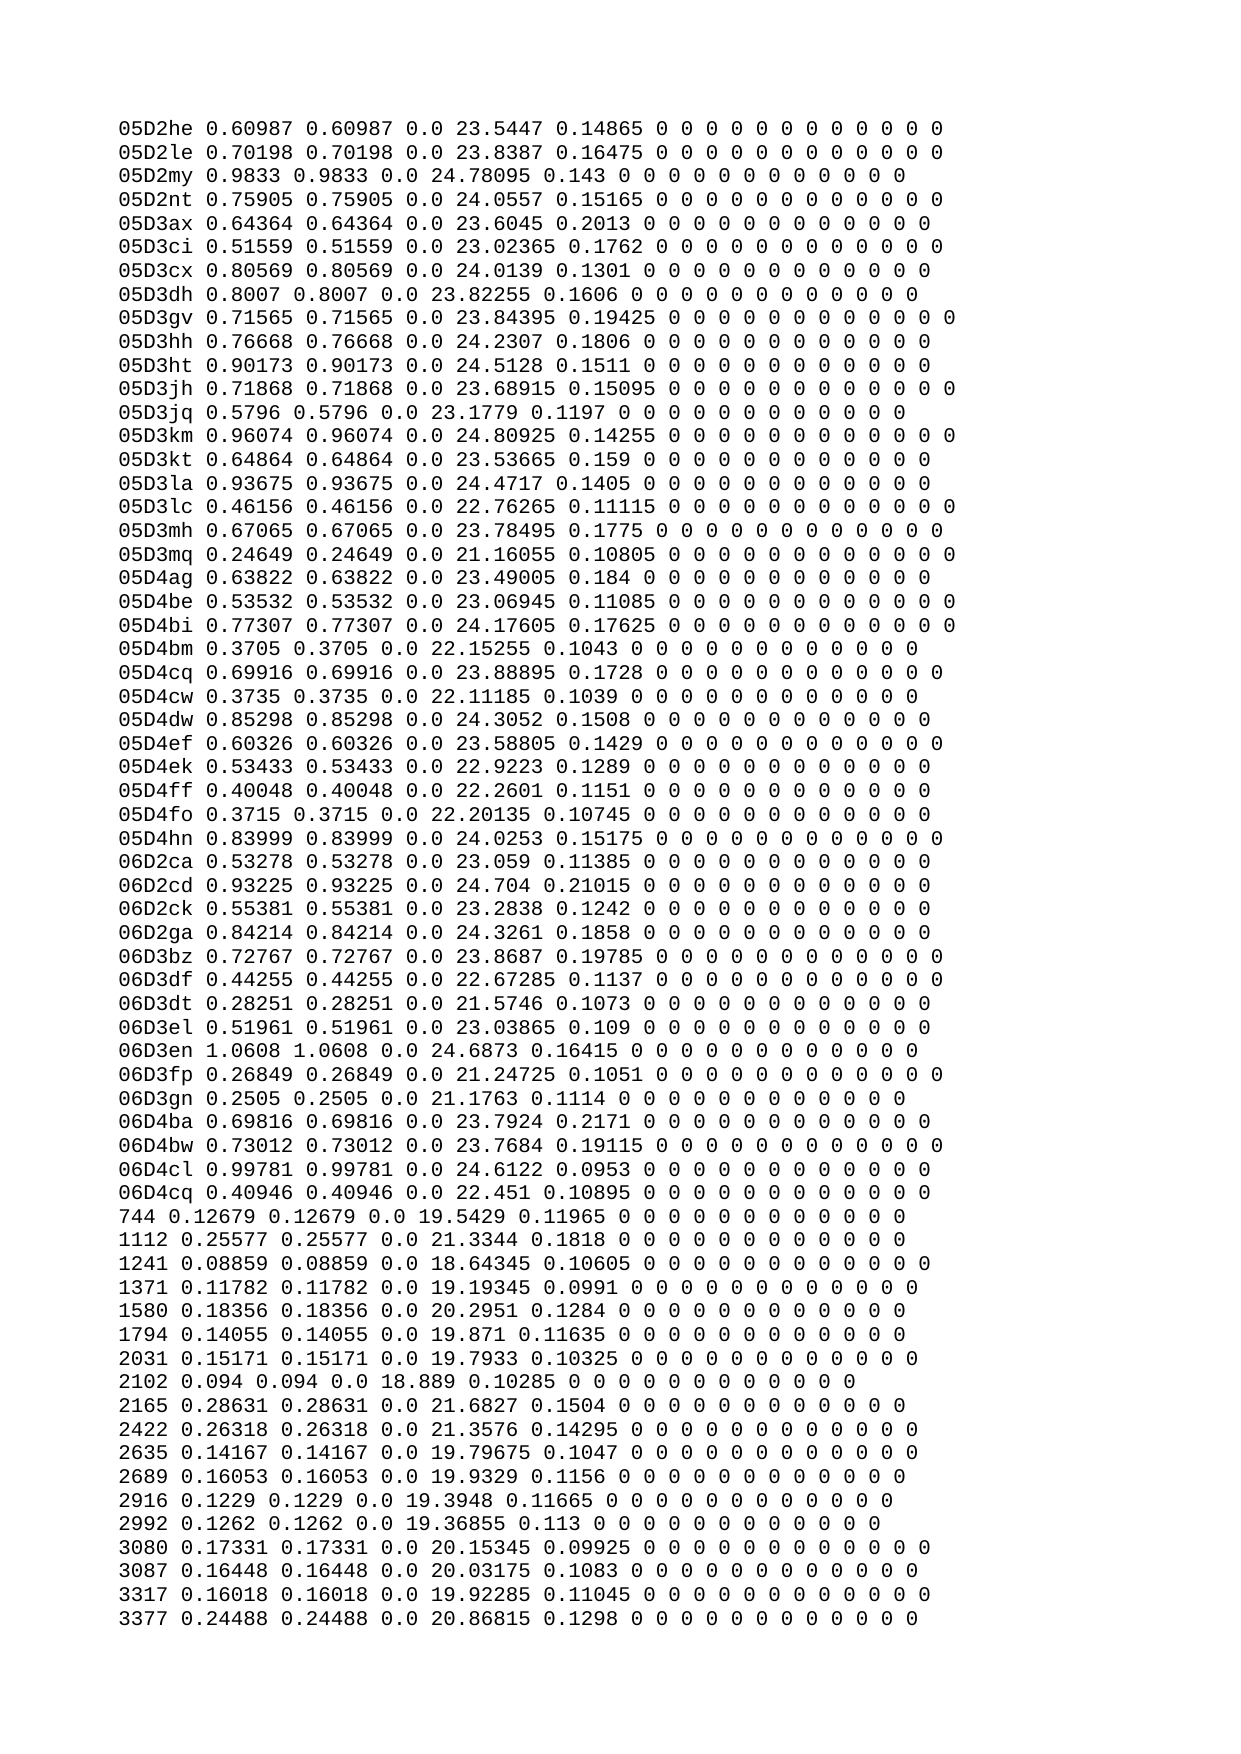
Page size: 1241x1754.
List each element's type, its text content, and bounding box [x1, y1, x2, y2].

text 06D2ga 0.84214 0.84214 0.0 24.3261 0.1858 0 0 0 0 0 0 0 0 0 0 0 0 [118, 922, 1122, 946]
text 06D3df 0.44255 0.44255 0.0 22.67285 0.1137 0 0 0 0 0 0 0 0 0 0 0 0 [118, 969, 1122, 993]
text 2916 0.1229 0.1229 0.0 19.3948 0.11665 0 0 0 0 0 0 0 0 0 0 0 0 [118, 1489, 1122, 1513]
text 06D3bz 0.72767 0.72767 0.0 23.8687 0.19785 0 0 0 0 0 0 0 0 0 0 0 0 [118, 946, 1122, 969]
text 06D4cq 0.40946 0.40946 0.0 22.451 0.10895 0 0 0 0 0 0 0 0 0 0 0 0 [118, 1182, 1122, 1206]
text 06D3dt 0.28251 0.28251 0.0 21.5746 0.1073 0 0 0 0 0 0 0 0 0 0 0 0 [118, 993, 1122, 1017]
text 05D4bm 0.3705 0.3705 0.0 22.15255 0.1043 0 0 0 0 0 0 0 0 0 0 0 0 [118, 638, 1122, 662]
text 06D3gn 0.2505 0.2505 0.0 21.1763 0.1114 0 0 0 0 0 0 0 0 0 0 0 0 [118, 1088, 1122, 1111]
text 2422 0.26318 0.26318 0.0 21.3576 0.14295 0 0 0 0 0 0 0 0 0 0 0 0 [118, 1419, 1122, 1442]
text 05D2le 0.70198 0.70198 0.0 23.8387 0.16475 0 0 0 0 0 0 0 0 0 0 0 0 [118, 142, 1122, 165]
text 2031 0.15171 0.15171 0.0 19.7933 0.10325 0 0 0 0 0 0 0 0 0 0 0 0 [118, 1348, 1122, 1371]
text 3087 0.16448 0.16448 0.0 20.03175 0.1083 0 0 0 0 0 0 0 0 0 0 0 0 [118, 1561, 1122, 1584]
text 06D3el 0.51961 0.51961 0.0 23.03865 0.109 0 0 0 0 0 0 0 0 0 0 0 0 [118, 1017, 1122, 1040]
text 06D3fp 0.26849 0.26849 0.0 21.24725 0.1051 0 0 0 0 0 0 0 0 0 0 0 0 [118, 1064, 1122, 1088]
text 05D4ff 0.40048 0.40048 0.0 22.2601 0.1151 0 0 0 0 0 0 0 0 0 0 0 0 [118, 780, 1122, 804]
text 05D3kt 0.64864 0.64864 0.0 23.53665 0.159 0 0 0 0 0 0 0 0 0 0 0 0 [118, 449, 1122, 473]
text 2635 0.14167 0.14167 0.0 19.79675 0.1047 0 0 0 0 0 0 0 0 0 0 0 0 [118, 1442, 1122, 1466]
text 05D4cw 0.3735 0.3735 0.0 22.11185 0.1039 0 0 0 0 0 0 0 0 0 0 0 0 [118, 686, 1122, 709]
text 05D2nt 0.75905 0.75905 0.0 24.0557 0.15165 0 0 0 0 0 0 0 0 0 0 0 0 [118, 189, 1122, 213]
text 1241 0.08859 0.08859 0.0 18.64345 0.10605 0 0 0 0 0 0 0 0 0 0 0 0 [118, 1253, 1122, 1277]
text 05D4bi 0.77307 0.77307 0.0 24.17605 0.17625 0 0 0 0 0 0 0 0 0 0 0 0 [118, 615, 1122, 638]
text 06D2cd 0.93225 0.93225 0.0 24.704 0.21015 0 0 0 0 0 0 0 0 0 0 0 0 [118, 875, 1122, 898]
text 2102 0.094 0.094 0.0 18.889 0.10285 0 0 0 0 0 0 0 0 0 0 0 0 [118, 1371, 1122, 1395]
text 05D4ek 0.53433 0.53433 0.0 22.9223 0.1289 0 0 0 0 0 0 0 0 0 0 0 0 [118, 757, 1122, 780]
text 744 0.12679 0.12679 0.0 19.5429 0.11965 0 0 0 0 0 0 0 0 0 0 0 0 [118, 1206, 1122, 1229]
text 05D4dw 0.85298 0.85298 0.0 24.3052 0.1508 0 0 0 0 0 0 0 0 0 0 0 0 [118, 709, 1122, 733]
text 06D2ca 0.53278 0.53278 0.0 23.059 0.11385 0 0 0 0 0 0 0 0 0 0 0 0 [118, 851, 1122, 875]
text 05D3hh 0.76668 0.76668 0.0 24.2307 0.1806 0 0 0 0 0 0 0 0 0 0 0 0 [118, 331, 1122, 354]
text 05D4be 0.53532 0.53532 0.0 23.06945 0.11085 0 0 0 0 0 0 0 0 0 0 0 0 [118, 591, 1122, 615]
text 06D4cl 0.99781 0.99781 0.0 24.6122 0.0953 0 0 0 0 0 0 0 0 0 0 0 0 [118, 1158, 1122, 1182]
text 05D3ax 0.64364 0.64364 0.0 23.6045 0.2013 0 0 0 0 0 0 0 0 0 0 0 0 [118, 213, 1122, 236]
text 05D4fo 0.3715 0.3715 0.0 22.20135 0.10745 0 0 0 0 0 0 0 0 0 0 0 0 [118, 804, 1122, 827]
text 1371 0.11782 0.11782 0.0 19.19345 0.0991 0 0 0 0 0 0 0 0 0 0 0 0 [118, 1277, 1122, 1300]
text 05D3ci 0.51559 0.51559 0.0 23.02365 0.1762 0 0 0 0 0 0 0 0 0 0 0 0 [118, 236, 1122, 260]
text 2165 0.28631 0.28631 0.0 21.6827 0.1504 0 0 0 0 0 0 0 0 0 0 0 0 [118, 1395, 1122, 1419]
text 05D4ag 0.63822 0.63822 0.0 23.49005 0.184 0 0 0 0 0 0 0 0 0 0 0 0 [118, 567, 1122, 591]
text 1794 0.14055 0.14055 0.0 19.871 0.11635 0 0 0 0 0 0 0 0 0 0 0 0 [118, 1324, 1122, 1348]
text 06D4bw 0.73012 0.73012 0.0 23.7684 0.19115 0 0 0 0 0 0 0 0 0 0 0 0 [118, 1135, 1122, 1158]
text 2689 0.16053 0.16053 0.0 19.9329 0.1156 0 0 0 0 0 0 0 0 0 0 0 0 [118, 1466, 1122, 1489]
text 05D3dh 0.8007 0.8007 0.0 23.82255 0.1606 0 0 0 0 0 0 0 0 0 0 0 0 [118, 284, 1122, 307]
text 05D2my 0.9833 0.9833 0.0 24.78095 0.143 0 0 0 0 0 0 0 0 0 0 0 0 [118, 165, 1122, 189]
text 1580 0.18356 0.18356 0.0 20.2951 0.1284 0 0 0 0 0 0 0 0 0 0 0 0 [118, 1300, 1122, 1324]
text 05D4cq 0.69916 0.69916 0.0 23.88895 0.1728 0 0 0 0 0 0 0 0 0 0 0 0 [118, 662, 1122, 686]
text 05D3la 0.93675 0.93675 0.0 24.4717 0.1405 0 0 0 0 0 0 0 0 0 0 0 0 [118, 473, 1122, 496]
text 3080 0.17331 0.17331 0.0 20.15345 0.09925 0 0 0 0 0 0 0 0 0 0 0 0 [118, 1537, 1122, 1561]
text 05D4ef 0.60326 0.60326 0.0 23.58805 0.1429 0 0 0 0 0 0 0 0 0 0 0 0 [118, 733, 1122, 757]
text 05D3ht 0.90173 0.90173 0.0 24.5128 0.1511 0 0 0 0 0 0 0 0 0 0 0 0 [118, 354, 1122, 378]
text 2992 0.1262 0.1262 0.0 19.36855 0.113 0 0 0 0 0 0 0 0 0 0 0 0 [118, 1513, 1122, 1537]
text 05D3gv 0.71565 0.71565 0.0 23.84395 0.19425 0 0 0 0 0 0 0 0 0 0 0 0 [118, 307, 1122, 331]
text 06D3en 1.0608 1.0608 0.0 24.6873 0.16415 0 0 0 0 0 0 0 0 0 0 0 0 [118, 1040, 1122, 1064]
text 05D3km 0.96074 0.96074 0.0 24.80925 0.14255 0 0 0 0 0 0 0 0 0 0 0 0 [118, 426, 1122, 449]
text 1112 0.25577 0.25577 0.0 21.3344 0.1818 0 0 0 0 0 0 0 0 0 0 0 0 [118, 1229, 1122, 1253]
text 05D3cx 0.80569 0.80569 0.0 24.0139 0.1301 0 0 0 0 0 0 0 0 0 0 0 0 [118, 260, 1122, 284]
text 05D4hn 0.83999 0.83999 0.0 24.0253 0.15175 0 0 0 0 0 0 0 0 0 0 0 0 [118, 827, 1122, 851]
text 05D3mq 0.24649 0.24649 0.0 21.16055 0.10805 0 0 0 0 0 0 0 0 0 0 0 0 [118, 544, 1122, 567]
text 05D3mh 0.67065 0.67065 0.0 23.78495 0.1775 0 0 0 0 0 0 0 0 0 0 0 0 [118, 520, 1122, 544]
text 3317 0.16018 0.16018 0.0 19.92285 0.11045 0 0 0 0 0 0 0 0 0 0 0 0 [118, 1584, 1122, 1608]
text 3377 0.24488 0.24488 0.0 20.86815 0.1298 0 0 0 0 0 0 0 0 0 0 0 0 [118, 1608, 1122, 1631]
text 06D4ba 0.69816 0.69816 0.0 23.7924 0.2171 0 0 0 0 0 0 0 0 0 0 0 0 [118, 1111, 1122, 1135]
text 05D3lc 0.46156 0.46156 0.0 22.76265 0.11115 0 0 0 0 0 0 0 0 0 0 0 0 [118, 496, 1122, 520]
text 05D3jh 0.71868 0.71868 0.0 23.68915 0.15095 0 0 0 0 0 0 0 0 0 0 0 0 [118, 378, 1122, 402]
text 06D2ck 0.55381 0.55381 0.0 23.2838 0.1242 0 0 0 0 0 0 0 0 0 0 0 0 [118, 898, 1122, 922]
text 05D3jq 0.5796 0.5796 0.0 23.1779 0.1197 0 0 0 0 0 0 0 0 0 0 0 0 [118, 402, 1122, 426]
text 05D2he 0.60987 0.60987 0.0 23.5447 0.14865 0 0 0 0 0 0 0 0 0 0 0 0 [118, 118, 1122, 142]
